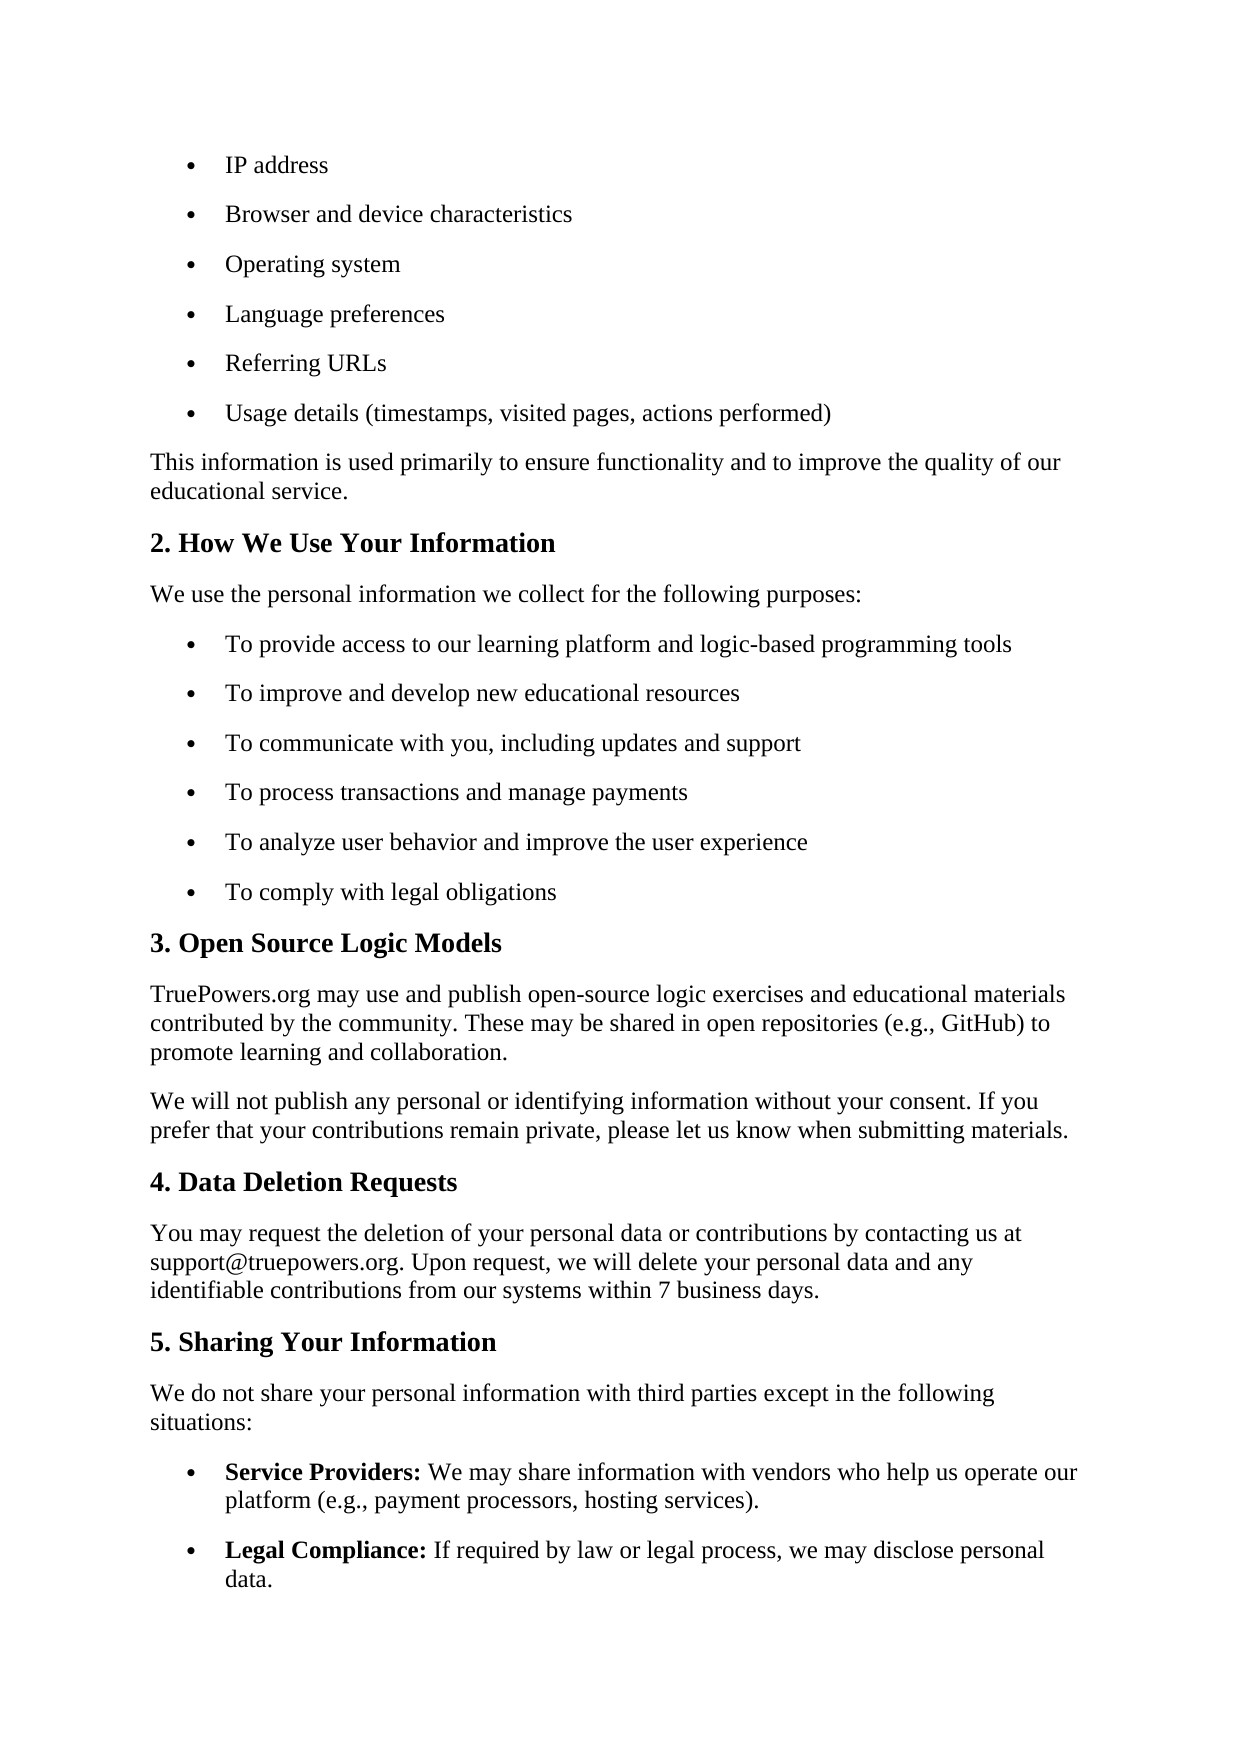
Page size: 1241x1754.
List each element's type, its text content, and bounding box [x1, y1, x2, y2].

text This information is used primarily to ensure functionality and to improve the quality of our educational service. [150, 447, 1090, 505]
list Browser and device characteristics [187, 199, 1090, 228]
text You may request the deletion of your personal data or contributions by contacting us at support@truepowers.org. Upon request, we will delete your personal data and any identifiable contributions from our systems within 7 business days. [150, 1218, 1090, 1304]
list To provide access to our learning platform and logic-based programming tools [187, 629, 1090, 657]
subtitle 2. How We Use Your Information [150, 526, 1090, 558]
subtitle 3. Open Source Logic Models [150, 926, 1090, 958]
list To comply with legal obligations [187, 877, 1090, 905]
text We use the personal information we collect for the following purposes: [150, 579, 1090, 608]
list Referring URLs [187, 348, 1090, 377]
list To analyze user behavior and improve the user experience [187, 827, 1090, 856]
subtitle 4. Data Deletion Requests [150, 1165, 1090, 1197]
list Usage details (timestamps, visited pages, actions performed) [187, 398, 1090, 427]
list IP address [187, 150, 1090, 179]
text We do not share your personal information with third parties except in the following situations: [150, 1378, 1090, 1436]
list To improve and develop new educational resources [187, 678, 1090, 707]
text TruePowers.org may use and publish open-source logic exercises and educational materials contributed by the community. These may be shared in open repositories (e.g., GitHub) to promote learning and collaboration. [150, 979, 1090, 1066]
text We will not publish any personal or identifying information without your consent. If you prefer that your contributions remain private, please let us know when submitting materials. [150, 1086, 1090, 1144]
list To process transactions and manage payments [187, 777, 1090, 806]
list Operating system [187, 249, 1090, 278]
list To communicate with you, including updates and support [187, 728, 1090, 757]
subtitle 5. Sharing Your Information [150, 1325, 1090, 1357]
list Legal Compliance: If required by law or legal process, we may disclose personal data. [187, 1535, 1090, 1592]
list Service Providers: We may share information with vendors who help us operate our platform (e.g., payment processors, hosting services). [187, 1457, 1090, 1514]
list Language preferences [187, 299, 1090, 327]
